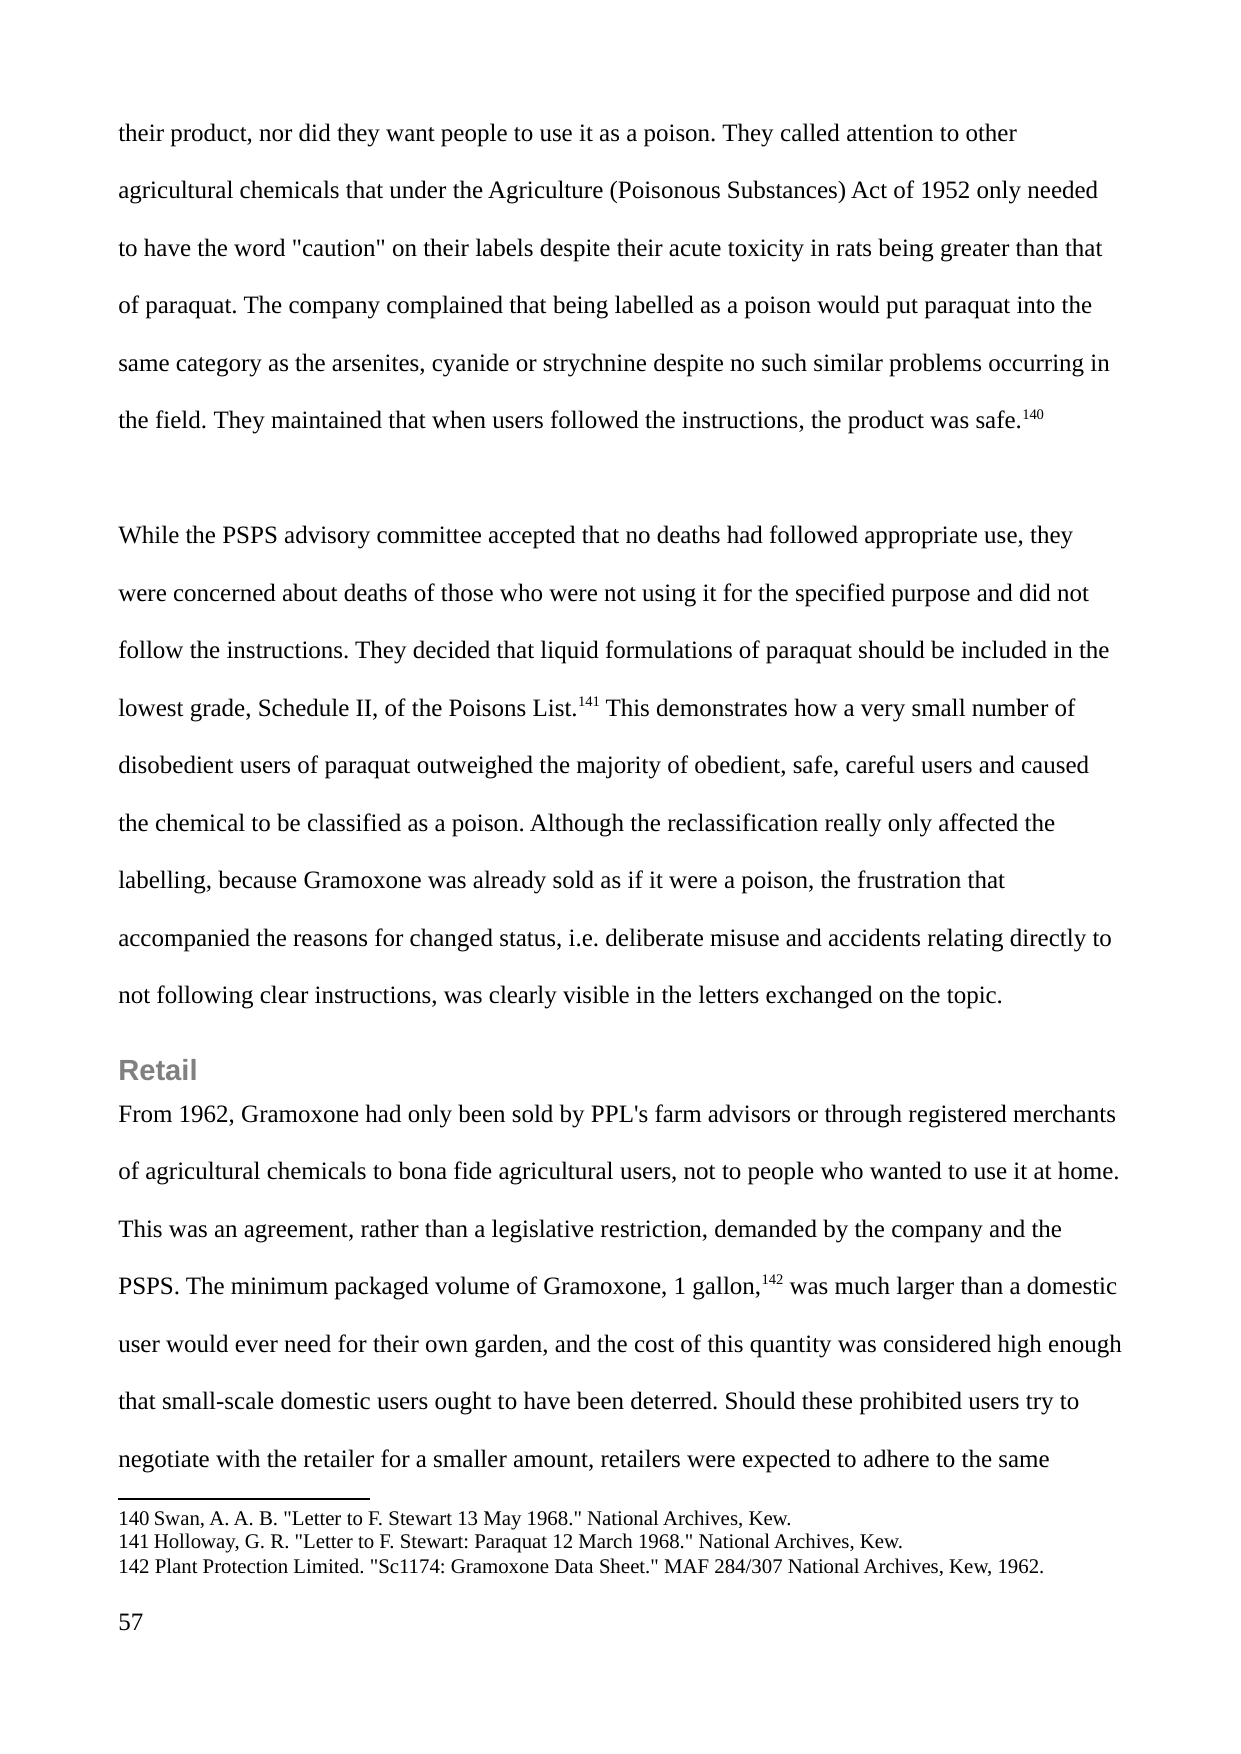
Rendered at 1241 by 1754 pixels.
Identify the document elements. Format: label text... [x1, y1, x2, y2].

text While the PSPS advisory committee accepted that no deaths had followed appropriate use, they were concerned about deaths of those who were not using it for the specified purpose and did not follow the instructions. They decided that liquid formulations of paraquat should be included in the lowest grade, Schedule II, of the Poisons List. This demonstrates how a very small number of disobedient users of paraquat outweighed the majority of obedient, safe, careful users and caused the chemical to be classified as a poison. Although the reclassification really only affected the labelling, because Gramoxone was already sold as if it were a poison, the frustration that accompanied the reasons for changed status, i.e. deliberate misuse and accidents relating directly to not following clear instructions, was clearly visible in the letters exchanged on the topic. [118, 521, 1122, 1009]
subtitle Retail [118, 1053, 1122, 1086]
text From 1962, Gramoxone had only been sold by PPL's farm advisors or through registered merchants of agricultural chemicals to bona fide agricultural users, not to people who wanted to use it at home. This was an agreement, rather than a legislative restriction, demanded by the company and the PSPS. The minimum packaged volume of Gramoxone, 1 gallon, was much larger than a domestic user would ever need for their own garden, and the cost of this quantity was considered high enough that small-scale domestic users ought to have been deterred. Should these prohibited users try to negotiate with the retailer for a smaller amount, retailers were expected to adhere to the same [118, 1099, 1122, 1472]
text Swan, A. A. B. "Letter to F. Stewart 13 May 1968." National Archives, Kew. [118, 1505, 1122, 1529]
text their product, nor did they want people to use it as a poison. They called attention to other agricultural chemicals that under the Agriculture (Poisonous Substances) Act of 1952 only needed to have the word "caution" on their labels despite their acute toxicity in rats being greater than that of paraquat. The company complained that being labelled as a poison would put paraquat into the same category as the arsenites, cyanide or strychnine despite no such similar problems occurring in the field. They maintained that when users followed the instructions, the product was safe. [118, 118, 1122, 434]
text Plant Protection Limited. "Sc1174: Gramoxone Data Sheet." MAF 284/307 National Archives, Kew, 1962. [118, 1553, 1122, 1578]
text Holloway, G. R. "Letter to F. Stewart: Paraquat 12 March 1968." National Archives, Kew. [118, 1529, 1122, 1553]
